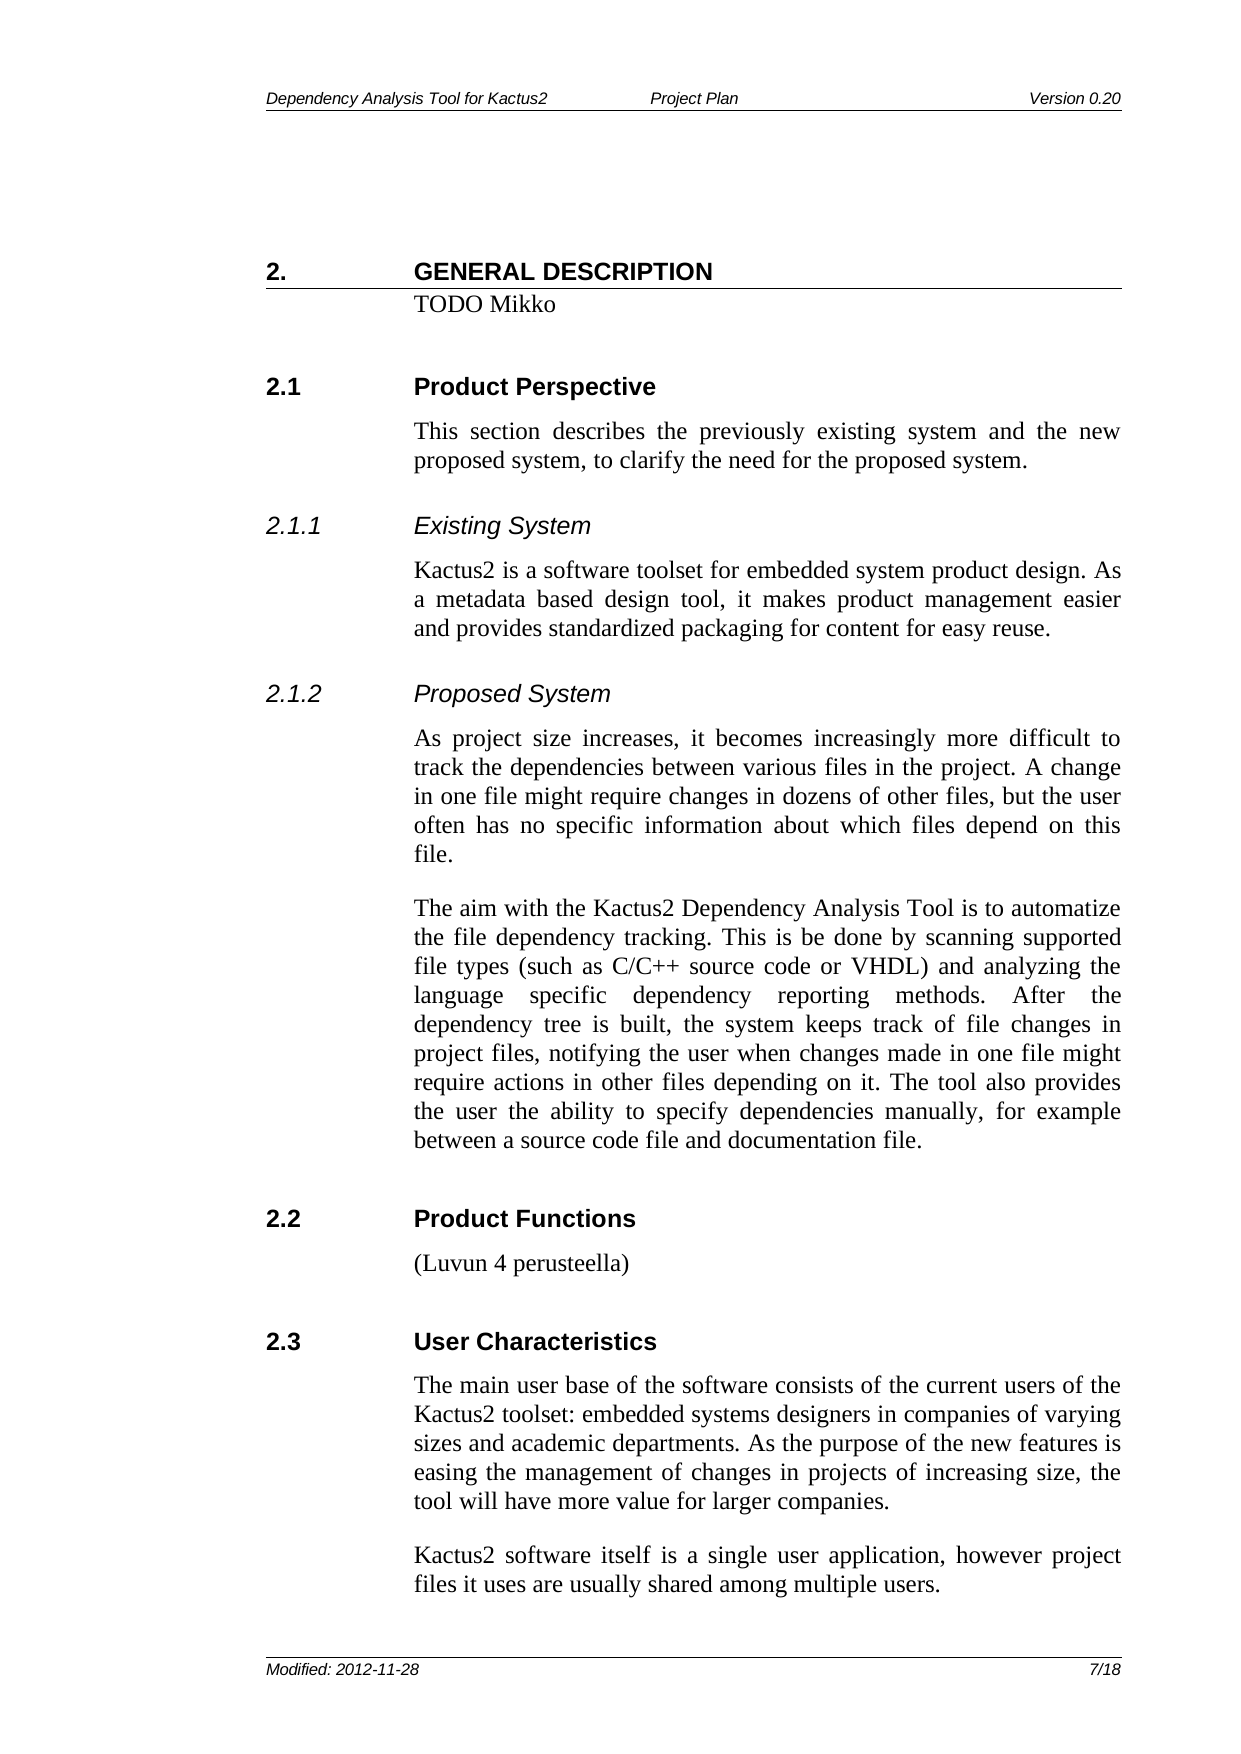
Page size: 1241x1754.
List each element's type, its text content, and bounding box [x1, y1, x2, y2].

subtitle Existing System [266, 511, 1122, 540]
subtitle General Description [266, 257, 1122, 288]
text (Luvun 4 perusteella) [413, 1248, 1122, 1277]
text This section describes the previously existing system and the new proposed system, to clarify the need for the proposed system. [413, 416, 1122, 474]
text Kactus2 software itself is a single user application, however project files it uses are usually shared among multiple users. [413, 1540, 1122, 1598]
text Kactus2 is a software toolset for embedded system product design. As a metadata based design tool, it makes product management easier and provides standardized packaging for content for easy reuse. [413, 554, 1122, 642]
subtitle Product Perspective [266, 372, 1122, 401]
subtitle User Characteristics [266, 1326, 1122, 1356]
subtitle Proposed System [266, 679, 1122, 708]
text TODO Mikko [369, 289, 1122, 318]
text The aim with the Kactus2 Dependency Analysis Tool is to automatize the file dependency tracking. This is be done by scanning supported file types (such as C/C++ source code or VHDL) and analyzing the language specific dependency reporting methods. After the dependency tree is built, the system keeps track of file changes in project files, notifying the user when changes made in one file might require actions in other files depending on it. The tool also provides the user the ability to specify dependencies manually, for example between a source code file and documentation file. [413, 893, 1122, 1154]
text The main user base of the software consists of the current users of the Kactus2 toolset: embedded systems designers in companies of varying sizes and academic departments. As the purpose of the new features is easing the management of changes in projects of increasing size, the tool will have more value for larger companies. [413, 1370, 1122, 1515]
subtitle Product Functions [266, 1204, 1122, 1233]
text As project size increases, it becomes increasingly more difficult to track the dependencies between various files in the project. A change in one file might require changes in dozens of other files, but the user often has no specific information about which files depend on this file. [413, 723, 1122, 868]
